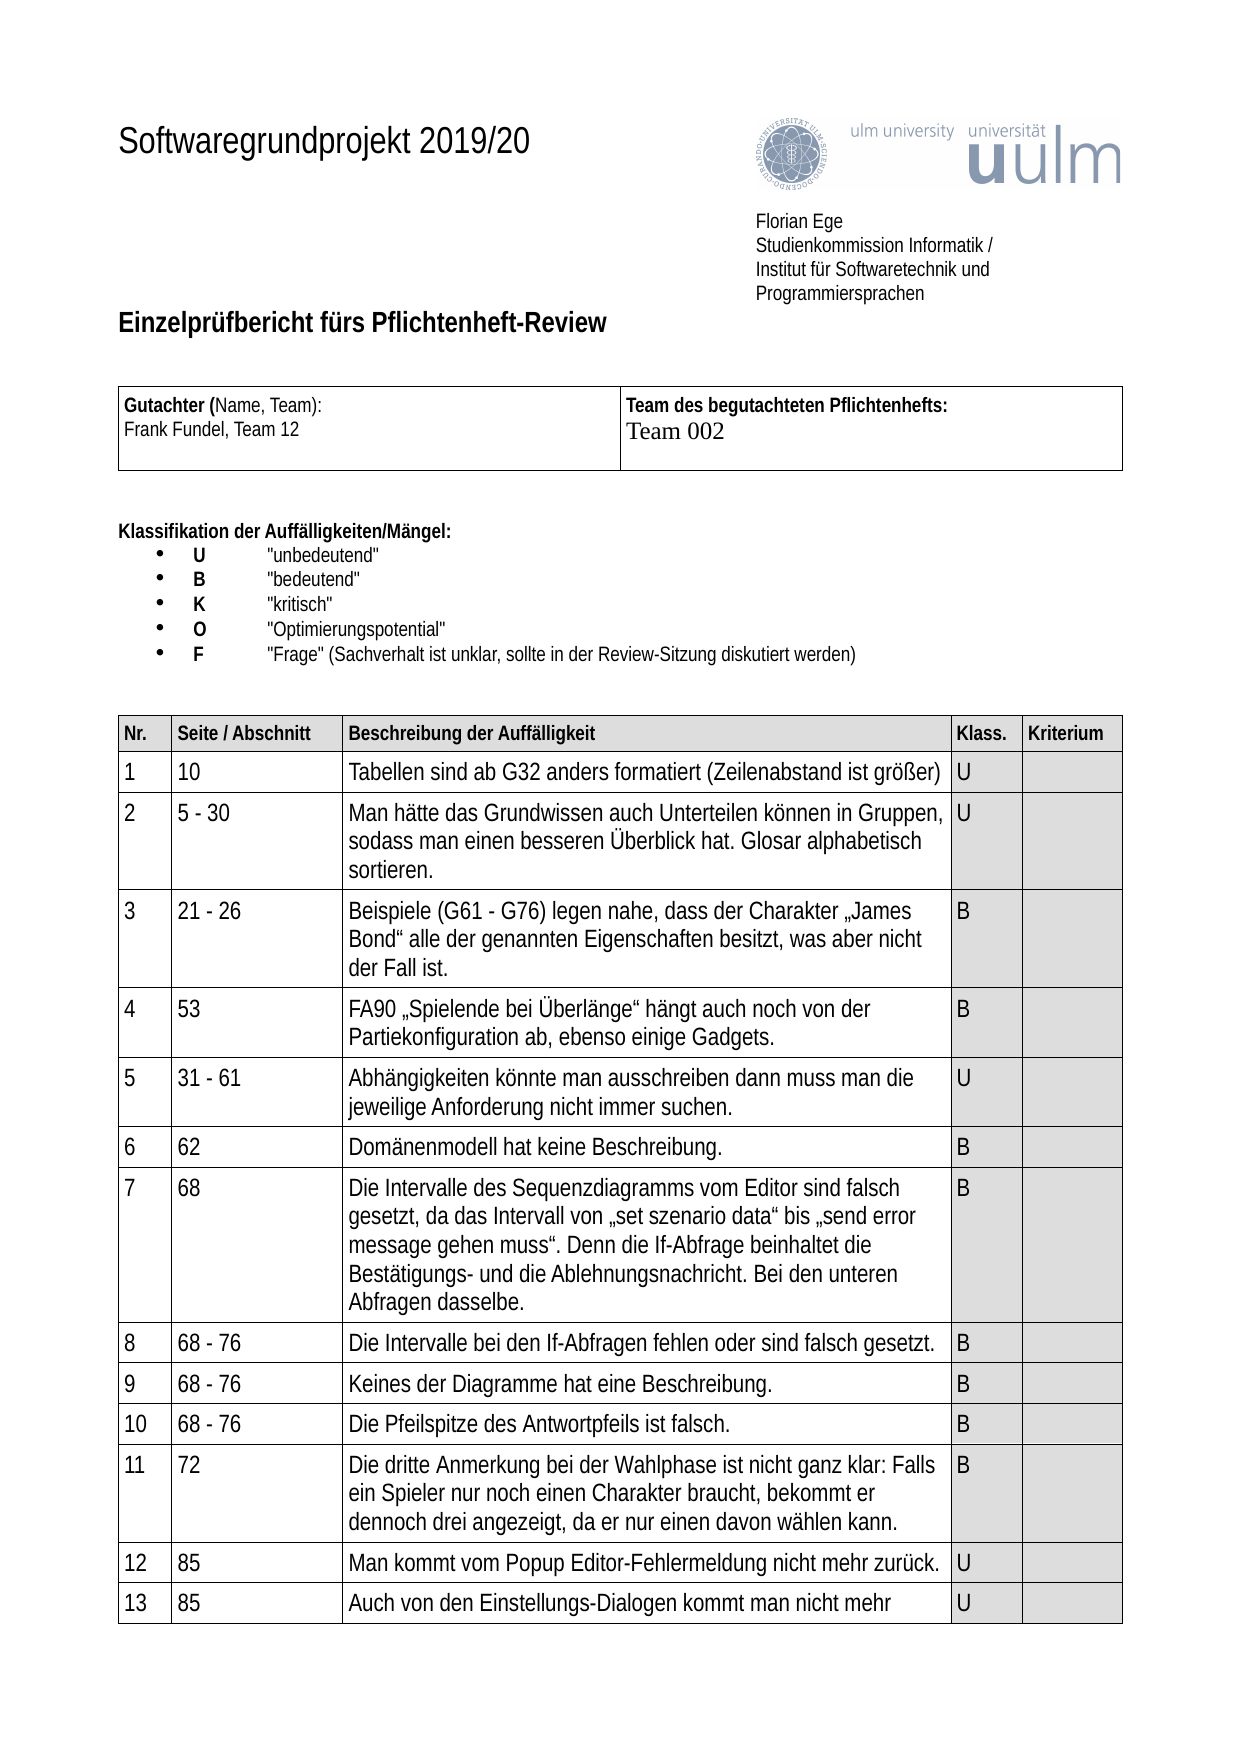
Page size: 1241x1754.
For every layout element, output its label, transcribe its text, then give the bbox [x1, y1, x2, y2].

table_cell [1023, 752, 1122, 791]
table_cell Man kommt vom Popup Editor-Fehlermeldung nicht mehr zurück. [343, 1543, 951, 1582]
list U "unbedeutend" [156, 542, 1122, 567]
text Studienkommission Informatik / [118, 233, 1122, 257]
list O "Optimierungspotential" [156, 617, 1122, 642]
table_header Kriterium [1023, 716, 1122, 751]
table_cell 7 [119, 1168, 171, 1322]
list F "Frage" (Sachverhalt ist unklar, sollte in der Review-Sitzung diskutiert werden) [156, 642, 1122, 667]
table_cell Beispiele (G61 - G76) legen nahe, dass der Charakter „James Bond“ alle der genannten Eigenschaften besitzt, was aber nicht der Fall ist. [343, 890, 951, 987]
table_cell 3 [119, 890, 171, 987]
table_cell 5 - 30 [172, 793, 342, 889]
table_cell 72 [172, 1445, 342, 1541]
table_cell Tabellen sind ab G32 anders formatiert (Zeilenabstand ist größer) [343, 752, 951, 791]
table_cell [1023, 988, 1122, 1057]
table_cell [1023, 1323, 1122, 1362]
table_cell [1023, 890, 1122, 987]
table_cell U [952, 1058, 1022, 1126]
text Programmiersprachen [118, 281, 1122, 305]
table_cell U [952, 752, 1022, 791]
table_cell Die Intervalle bei den If-Abfragen fehlen oder sind falsch gesetzt. [343, 1323, 951, 1362]
table_cell B [952, 1363, 1022, 1403]
table_cell [1023, 1127, 1122, 1166]
text Florian Ege [118, 209, 1122, 233]
text Klassifikation der Auffälligkeiten/Mängel: [118, 518, 1122, 542]
table_cell FA90 „Spielende bei Überlänge“ hängt auch noch von der Partiekonfiguration ab, ebenso einige Gadgets. [343, 988, 951, 1057]
table_cell Abhängigkeiten könnte man ausschreiben dann muss man die jeweilige Anforderung nicht immer suchen. [343, 1058, 951, 1126]
table_cell [1023, 1543, 1122, 1582]
table_cell U [952, 1543, 1022, 1582]
table_header Seite / Abschnitt [172, 716, 342, 751]
table_header Gutachter (Name, Team): Frank Fundel, Team 12 [119, 387, 620, 470]
table_cell 31 - 61 [172, 1058, 342, 1126]
table_header Team des begutachteten Pflichtenhefts: Team 002 [621, 387, 1122, 470]
table_cell [1023, 1058, 1122, 1126]
table_cell 12 [119, 1543, 171, 1582]
table_cell Domänenmodell hat keine Beschreibung. [343, 1127, 951, 1166]
table_cell 11 [119, 1445, 171, 1541]
table_cell 6 [119, 1127, 171, 1166]
table_cell 8 [119, 1323, 171, 1362]
table_cell 53 [172, 988, 342, 1057]
table_cell [1023, 1363, 1122, 1403]
table_cell [1023, 1168, 1122, 1322]
table_cell Die Pfeilspitze des Antwortpfeils ist falsch. [343, 1404, 951, 1443]
table_cell B [952, 1445, 1022, 1541]
table_cell Die dritte Anmerkung bei der Wahlphase ist nicht ganz klar: Falls ein Spieler nur noch einen Charakter braucht, bekommt er dennoch drei angezeigt, da er nur einen davon wählen kann. [343, 1445, 951, 1541]
table_cell [1023, 1583, 1122, 1623]
table_cell [1023, 1445, 1122, 1541]
table_cell B [952, 1404, 1022, 1443]
table_cell Man hätte das Grundwissen auch Unterteilen können in Gruppen, sodass man einen besseren Überblick hat. Glosar alphabetisch sortieren. [343, 793, 951, 889]
table_cell 68 - 76 [172, 1404, 342, 1443]
table_header Beschreibung der Auffälligkeit [343, 716, 951, 751]
table_cell 62 [172, 1127, 342, 1166]
table_cell 10 [119, 1404, 171, 1443]
text Institut für Softwaretechnik und [118, 257, 1122, 281]
table_cell [1023, 1404, 1122, 1443]
table_header Klass. [952, 716, 1022, 751]
text Einzelprüfbericht fürs Pflichtenheft-Review [118, 305, 1122, 338]
table_cell 68 [172, 1168, 342, 1322]
table_cell B [952, 890, 1022, 987]
table_cell U [952, 1583, 1022, 1623]
table_cell 2 [119, 793, 171, 889]
list B "bedeutend" [156, 567, 1122, 592]
table_cell 13 [119, 1583, 171, 1623]
list K "kritisch" [156, 592, 1122, 617]
table_cell 5 [119, 1058, 171, 1126]
table_cell 85 [172, 1543, 342, 1582]
table_cell B [952, 988, 1022, 1057]
table_cell [1023, 793, 1122, 889]
text Softwaregrundprojekt 2019/20 [118, 118, 756, 161]
table_cell Die Intervalle des Sequenzdiagramms vom Editor sind falsch gesetzt, da das Intervall von „set szenario data“ bis „send error message gehen muss“. Denn die If-Abfrage beinhaltet die Bestätigungs- und die Ablehnungsnachricht. Bei den unteren Abfragen dasselbe. [343, 1168, 951, 1322]
table_cell Keines der Diagramme hat eine Beschreibung. [343, 1363, 951, 1403]
table_cell B [952, 1323, 1022, 1362]
table_cell 85 [172, 1583, 342, 1623]
table_cell 68 - 76 [172, 1363, 342, 1403]
table_cell 21 - 26 [172, 890, 342, 987]
table_cell B [952, 1127, 1022, 1166]
table_header Nr. [119, 716, 171, 751]
table_cell 1 [119, 752, 171, 791]
table_cell U [952, 793, 1022, 889]
table_cell 9 [119, 1363, 171, 1403]
table_cell Auch von den Einstellungs-Dialogen kommt man nicht mehr [343, 1583, 951, 1623]
table_cell B [952, 1168, 1022, 1322]
table_cell 10 [172, 752, 342, 791]
table_cell 68 - 76 [172, 1323, 342, 1362]
table_cell 4 [119, 988, 171, 1057]
